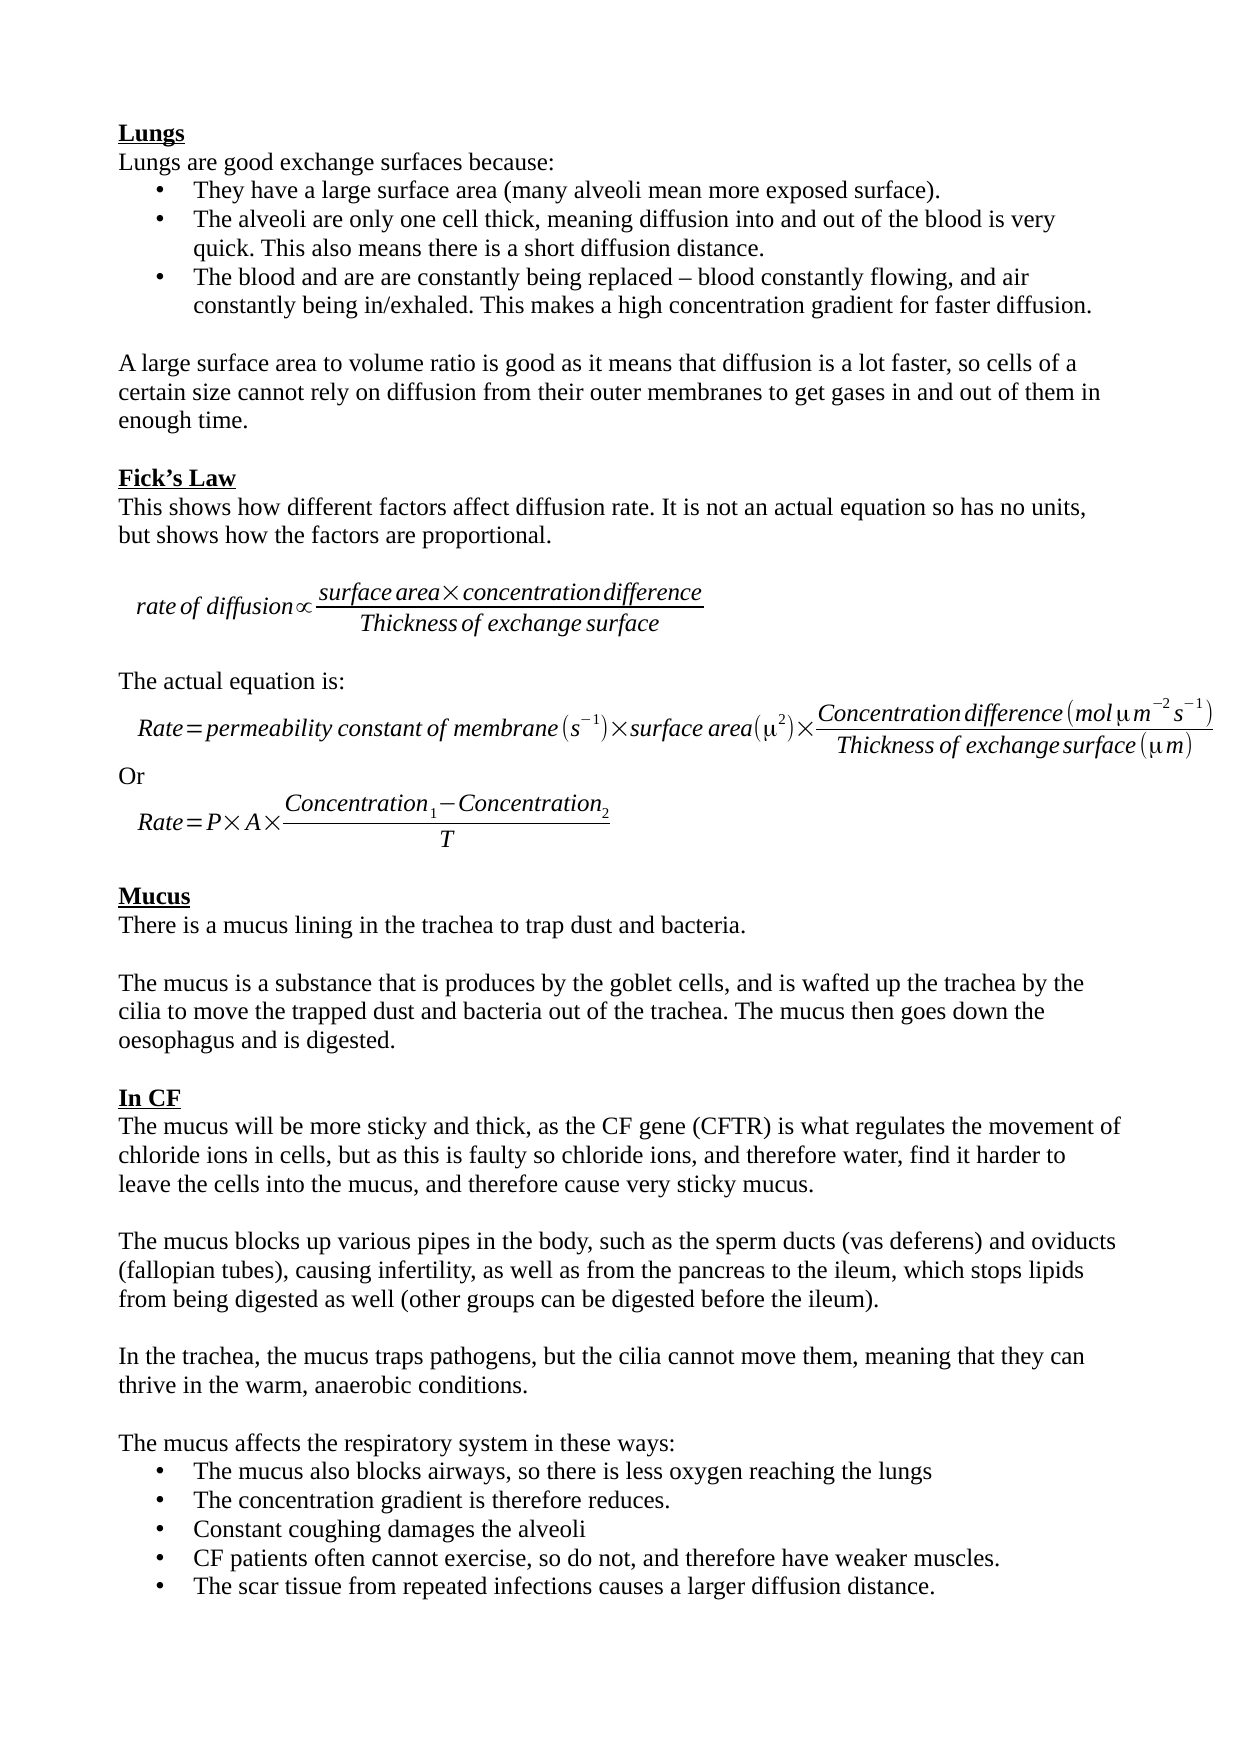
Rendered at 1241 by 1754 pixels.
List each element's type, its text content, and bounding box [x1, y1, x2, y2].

text There is a mucus lining in the trachea to trap dust and bacteria. [118, 910, 1122, 939]
list The mucus also blocks airways, so there is less oxygen reaching the lungs [156, 1456, 1122, 1485]
list The scar tissue from repeated infections causes a larger diffusion distance. [156, 1571, 1122, 1600]
text In CF [118, 1083, 1122, 1111]
text Or [118, 761, 1122, 790]
text The actual equation is: [118, 666, 1122, 694]
list Constant coughing damages the alveoli [156, 1514, 1122, 1543]
list CF patients often cannot exercise, so do not, and therefore have weaker muscles. [156, 1543, 1122, 1571]
text In the trachea, the mucus traps pathogens, but the cilia cannot move them, meaning that they can thrive in the warm, anaerobic conditions. [118, 1341, 1122, 1399]
text Mucus [118, 881, 1122, 910]
text This shows how different factors affect diffusion rate. It is not an actual equation so has no units, but shows how the factors are proportional. [118, 492, 1122, 549]
list The concentration gradient is therefore reduces. [156, 1485, 1122, 1514]
text Lungs [118, 118, 1122, 147]
text Lungs are good exchange surfaces because: [118, 147, 1122, 176]
text A large surface area to volume ratio is good as it means that diffusion is a lot faster, so cells of a certain size cannot rely on diffusion from their outer membranes to get gases in and out of them in enough time. [118, 348, 1122, 434]
text The mucus is a substance that is produces by the goblet cells, and is wafted up the trachea by the cilia to move the trapped dust and bacteria out of the trachea. The mucus then goes down the oesophagus and is digested. [118, 968, 1122, 1054]
text The mucus blocks up various pipes in the body, such as the sperm ducts (vas deferens) and oviducts (fallopian tubes), causing infertility, as well as from the pancreas to the ileum, which stops lipids from being digested as well (other groups can be digested before the ileum). [118, 1226, 1122, 1313]
text The mucus affects the respiratory system in these ways: [118, 1428, 1122, 1456]
text The mucus will be more sticky and thick, as the CF gene (CFTR) is what regulates the movement of chloride ions in cells, but as this is faulty so chloride ions, and therefore water, find it harder to leave the cells into the mucus, and therefore cause very sticky mucus. [118, 1111, 1122, 1198]
list They have a large surface area (many alveoli mean more exposed surface). [156, 176, 1122, 204]
list The blood and are are constantly being replaced – blood constantly flowing, and air constantly being in/exhaled. This makes a high concentration gradient for faster diffusion. [156, 262, 1122, 319]
list The alveoli are only one cell thick, meaning diffusion into and out of the blood is very quick. This also means there is a short diffusion distance. [156, 204, 1122, 262]
text Fick’s Law [118, 463, 1122, 492]
